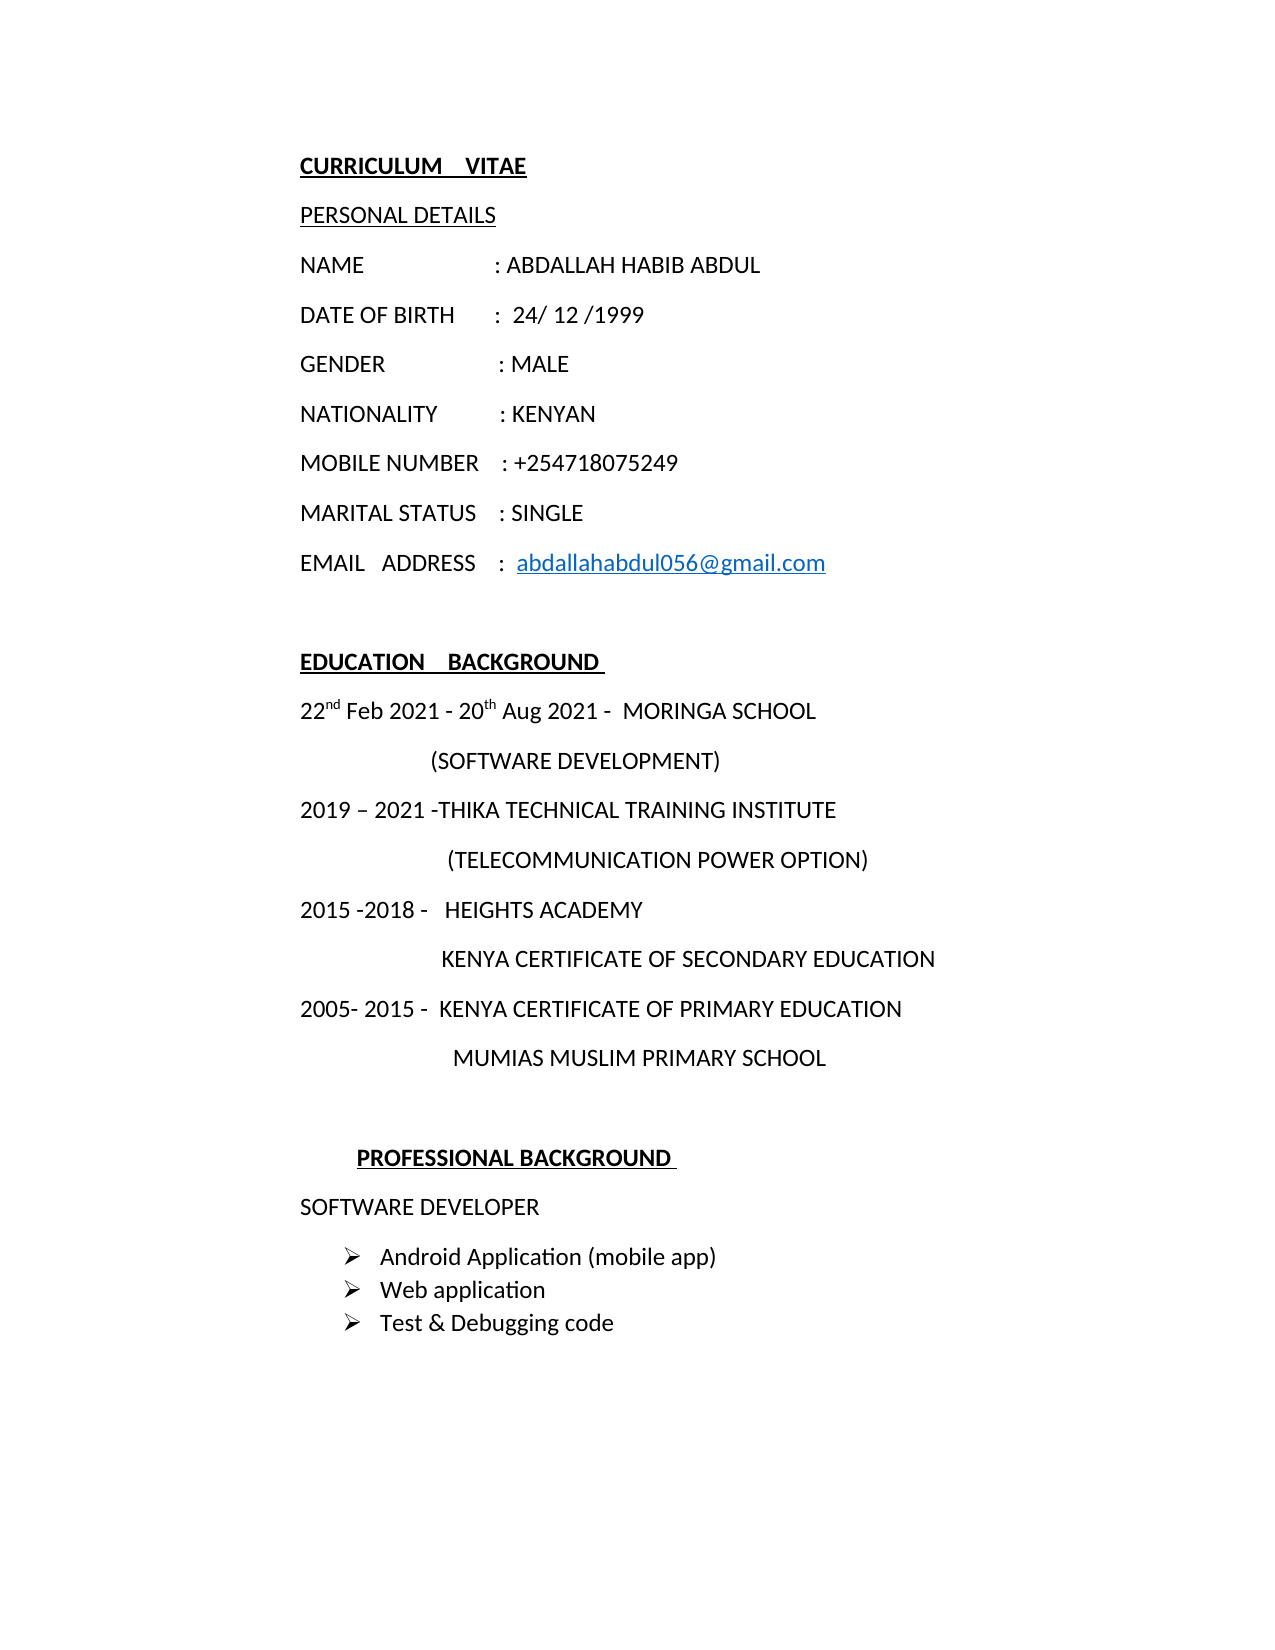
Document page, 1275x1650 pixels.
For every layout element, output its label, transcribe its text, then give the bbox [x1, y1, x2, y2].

text CURRICULUM VITAE [225, 150, 1125, 181]
text PROFESSIONAL BACKGROUND [225, 1142, 1125, 1172]
list Web application [342, 1274, 1125, 1304]
text (TELECOMMUNICATION POWER OPTION) [225, 844, 1125, 875]
text DATE OF BIRTH : 24/ 12 /1999 [225, 299, 1125, 329]
text PERSONAL DETAILS [225, 199, 1125, 230]
text EMAIL ADDRESS : abdallahabdul056@gmail.com [225, 547, 1125, 577]
text 22nd Feb 2021 - 20th Aug 2021 - MORINGA SCHOOL [225, 695, 1125, 726]
list Test & Debugging code [342, 1307, 1125, 1337]
text KENYA CERTIFICATE OF SECONDARY EDUCATION [225, 943, 1125, 974]
text GENDER : MALE [225, 348, 1125, 379]
text (SOFTWARE DEVELOPMENT) [225, 745, 1125, 776]
text MARITAL STATUS : SINGLE [225, 497, 1125, 528]
text NATIONALITY : KENYAN [225, 398, 1125, 428]
text MOBILE NUMBER : +254718075249 [225, 447, 1125, 478]
text SOFTWARE DEVELOPER [225, 1191, 1125, 1222]
text NAME : ABDALLAH HABIB ABDUL [225, 249, 1125, 280]
text EDUCATION BACKGROUND [225, 646, 1125, 676]
text 2005- 2015 - KENYA CERTIFICATE OF PRIMARY EDUCATION [225, 993, 1125, 1023]
text 2019 – 2021 -THIKA TECHNICAL TRAINING INSTITUTE [225, 794, 1125, 825]
list Android Application (mobile app) [342, 1241, 1125, 1271]
text 2015 -2018 - HEIGHTS ACADEMY [225, 894, 1125, 924]
text MUMIAS MUSLIM PRIMARY SCHOOL [225, 1042, 1125, 1073]
